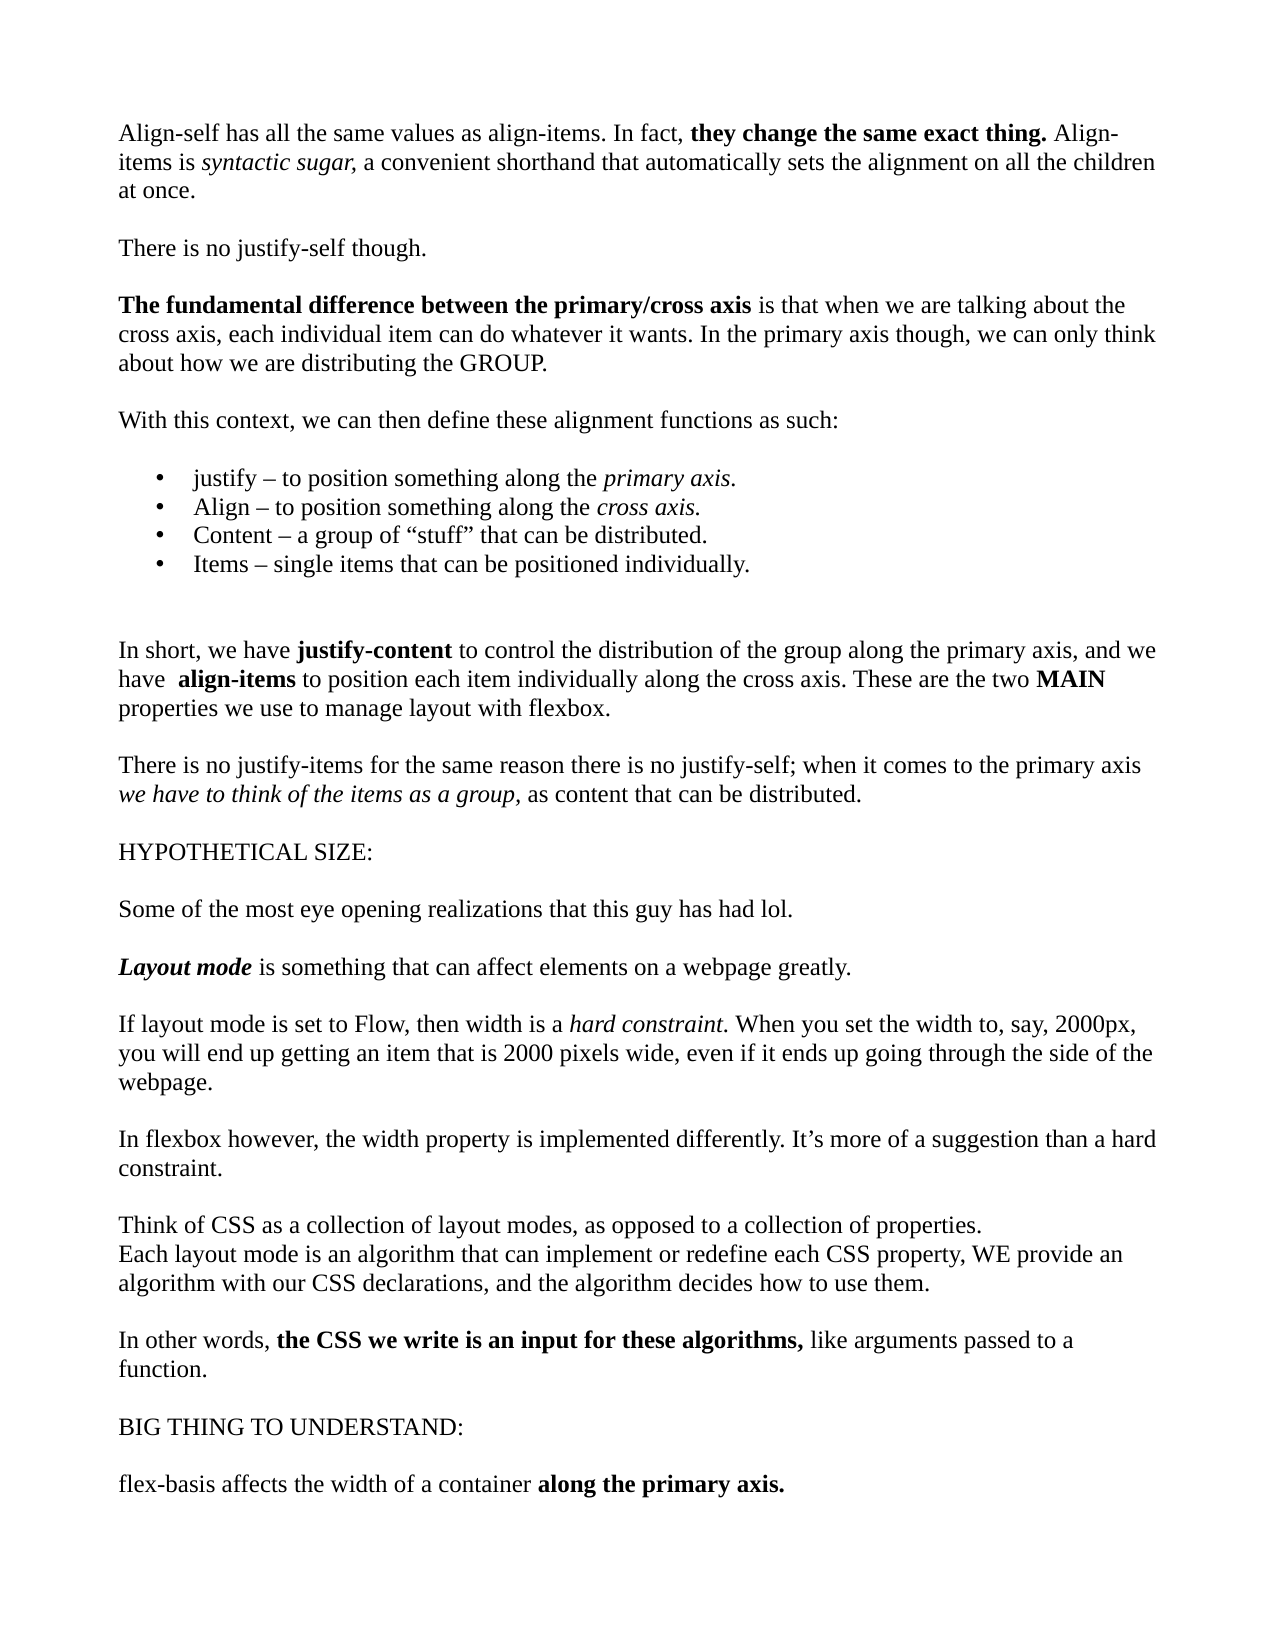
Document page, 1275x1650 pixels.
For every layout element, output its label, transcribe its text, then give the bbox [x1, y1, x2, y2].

text Layout mode is something that can affect elements on a webpage greatly. [118, 952, 1157, 981]
list Content – a group of “stuff” that can be distributed. [156, 521, 1157, 549]
list justify – to position something along the primary axis. [156, 463, 1157, 492]
text If layout mode is set to Flow, then width is a hard constraint. When you set the width to, say, 2000px, you will end up getting an item that is 2000 pixels wide, even if it ends up going through the side of the webpage. [118, 1009, 1157, 1096]
text Some of the most eye opening realizations that this guy has had lol. [118, 894, 1157, 923]
text Each layout mode is an algorithm that can implement or redefine each CSS property, WE provide an algorithm with our CSS declarations, and the algorithm decides how to use them. [118, 1239, 1157, 1297]
text Align-self has all the same values as align-items. In fact, they change the same exact thing. Align-items is syntactic sugar, a convenient shorthand that automatically sets the alignment on all the children at once. [118, 118, 1157, 204]
text flex-basis affects the width of a container along the primary axis. [118, 1469, 1157, 1498]
text In other words, the CSS we write is an input for these algorithms, like arguments passed to a function. [118, 1326, 1157, 1383]
list Items – single items that can be positioned individually. [156, 549, 1157, 578]
text In flexbox however, the width property is implemented differently. It’s more of a suggestion than a hard constraint. [118, 1124, 1157, 1182]
text Think of CSS as a collection of layout modes, as opposed to a collection of properties. [118, 1211, 1157, 1239]
text There is no justify-items for the same reason there is no justify-self; when it comes to the primary axis we have to think of the items as a group, as content that can be distributed. [118, 751, 1157, 808]
text With this context, we can then define these alignment functions as such: [118, 406, 1157, 434]
text In short, we have justify-content to control the distribution of the group along the primary axis, and we have align-items to position each item individually along the cross axis. These are the two MAIN properties we use to manage layout with flexbox. [118, 636, 1157, 722]
text There is no justify-self though. [118, 233, 1157, 262]
text BIG THING TO UNDERSTAND: [118, 1412, 1157, 1441]
text HYPOTHETICAL SIZE: [118, 837, 1157, 866]
list Align – to position something along the cross axis. [156, 492, 1157, 521]
text The fundamental difference between the primary/cross axis is that when we are talking about the cross axis, each individual item can do whatever it wants. In the primary axis though, we can only think about how we are distributing the GROUP. [118, 291, 1157, 377]
